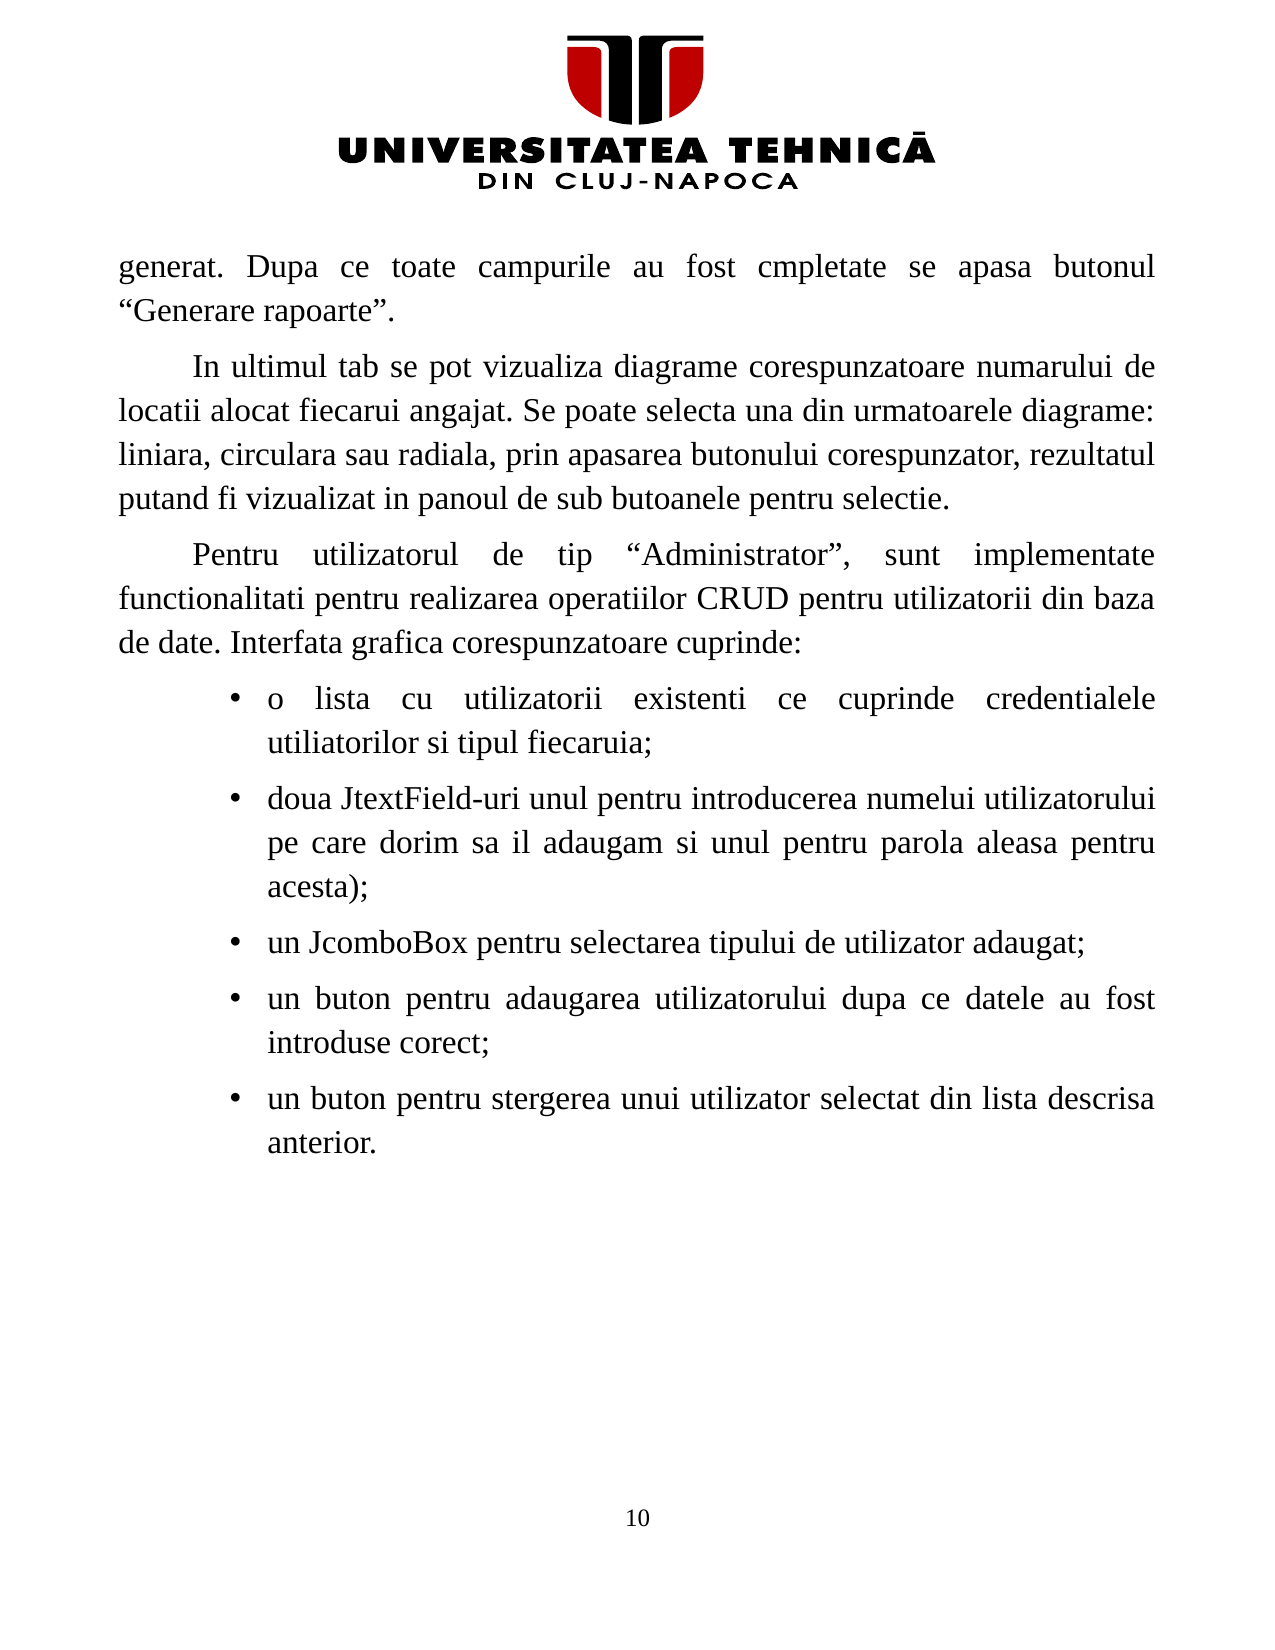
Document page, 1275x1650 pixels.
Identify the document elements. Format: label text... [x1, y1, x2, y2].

text Pentru utilizatorul de tip “Administrator”, sunt implementate functionalitati pentru realizarea operatiilor CRUD pentru utilizatorii din baza de date. Interfata grafica corespunzatoare cuprinde: [118, 534, 1157, 661]
list un buton pentru adaugarea utilizatorului dupa ce datele au fost introduse corect; [229, 978, 1157, 1061]
list doua JtextField-uri unul pentru introducerea numelui utilizatorului pe care dorim sa il adaugam si unul pentru parola aleasa pentru acesta); [229, 778, 1157, 905]
list un JcomboBox pentru selectarea tipului de utilizator adaugat; [229, 922, 1157, 961]
list o lista cu utilizatorii existenti ce cuprinde credentialele utiliatorilor si tipul fiecaruia; [229, 678, 1157, 761]
text In ultimul tab se pot vizualiza diagrame corespunzatoare numarului de locatii alocat fiecarui angajat. Se poate selecta una din urmatoarele diagrame: liniara, circulara sau radiala, prin apasarea butonului corespunzator, rezultatul putand fi vizualizat in panoul de sub butoanele pentru selectie. [118, 346, 1157, 517]
list un buton pentru stergerea unui utilizator selectat din lista descrisa anterior. [229, 1078, 1157, 1161]
text generat. Dupa ce toate campurile au fost cmpletate se apasa butonul “Generare rapoarte”. [118, 246, 1157, 328]
